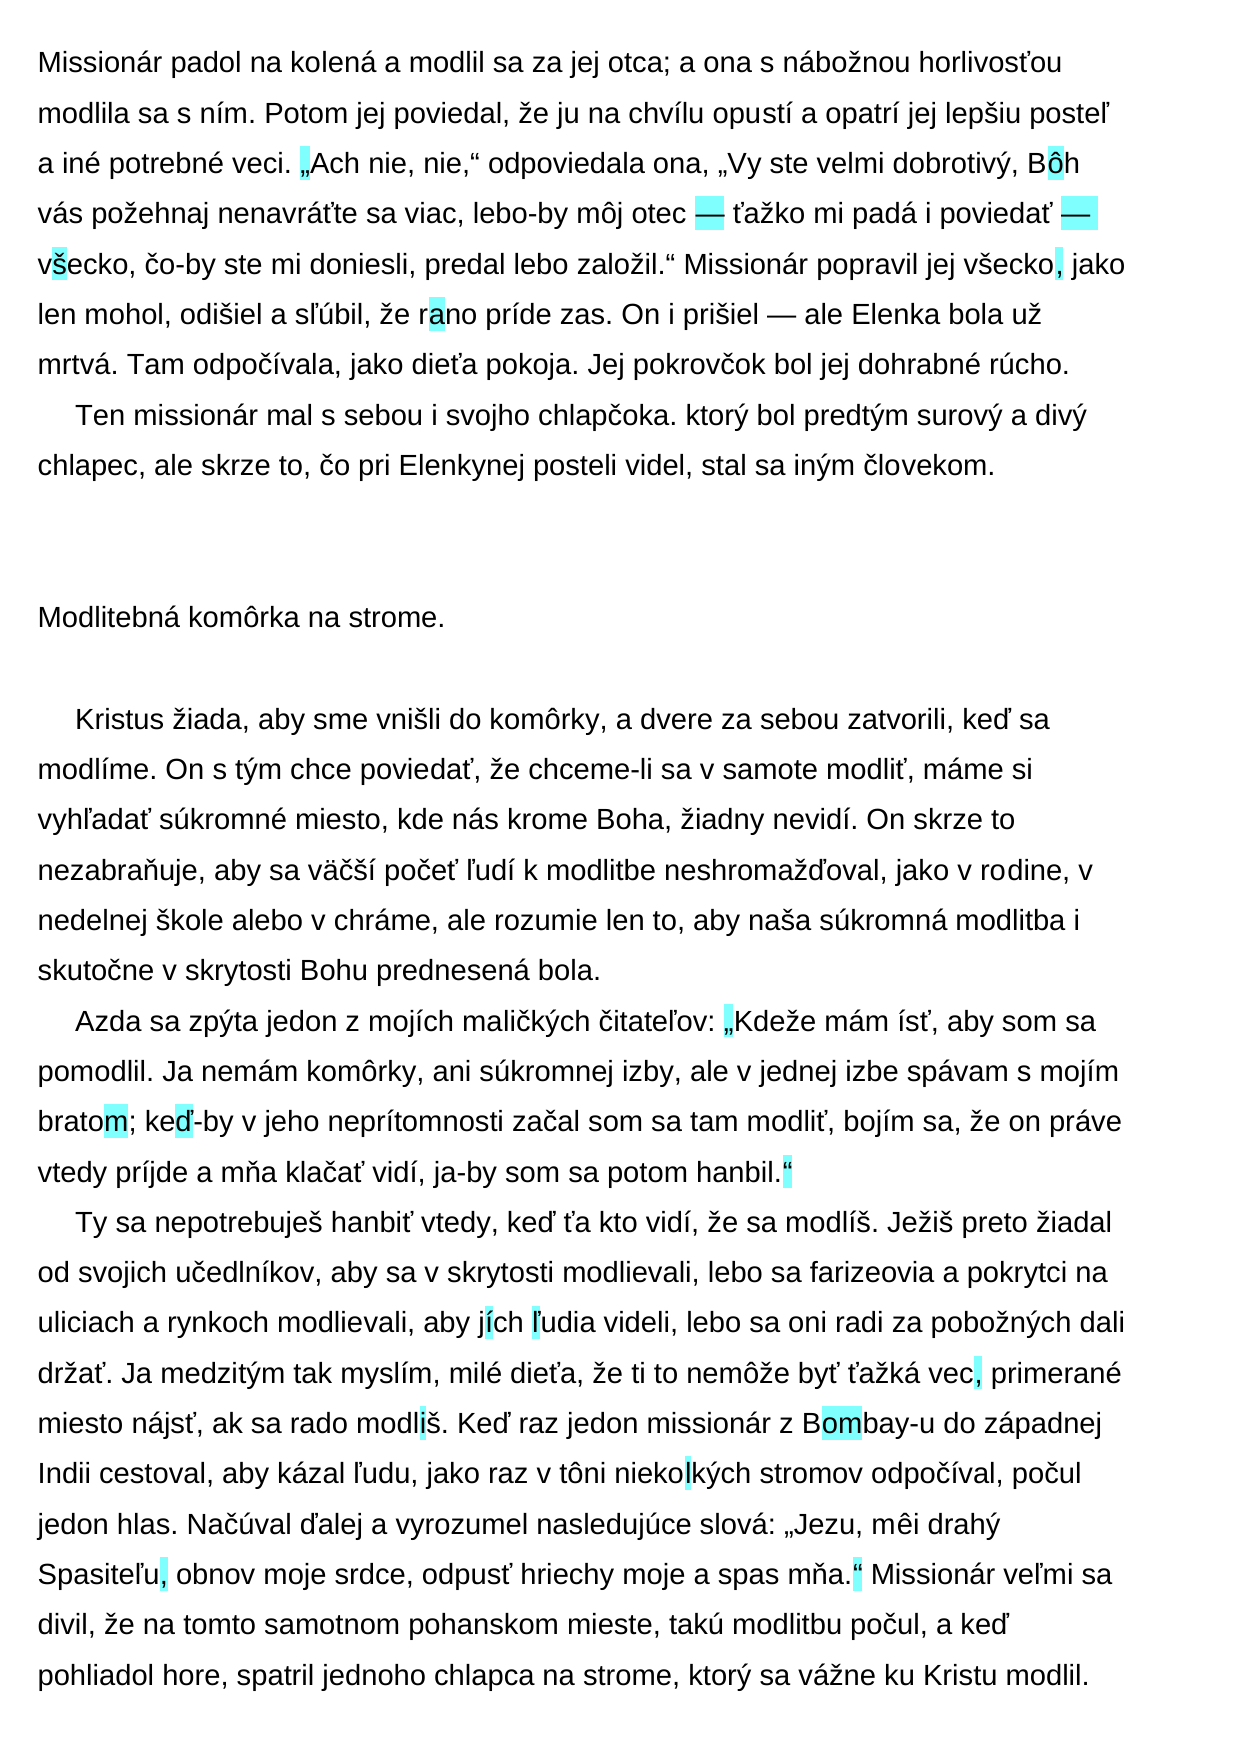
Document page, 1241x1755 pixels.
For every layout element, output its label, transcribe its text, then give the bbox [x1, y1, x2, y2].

text Ty sa nepotrebuješ hanbiť vtedy, keď ťa kto vidí, že sa modlíš. Ježiš preto žiadal od svojich učedlníkov, aby sa v skrytosti modlievali, lebo sa farizeovia a pokrytci na uliciach a rynkoch modlie­vali, aby jích ľudia videli, lebo sa oni radi za pobožných dali držať. Ja medzi­tým tak myslím, milé dieťa, že ti to nemôže byť ťažká vec, primerané miesto nájsť, ak sa rado modliš. Keď raz jedon missionár z Bombay-u do západnej Indii cestoval, aby kázal ľudu, jako raz v tôni niekolkých stromov odpočíval, počul jedon hlas. Načúval ďalej a vyrozumel nasledujúce slová: „Jezu, mêi drahý Spasiteľu, obnov moje srdce, odpusť hriechy moje a spas mňa.“ Missionár veľmi sa divil, že na tomto samotnom pohanskom mieste, takú modlitbu počul, a keď pohliadol hore, spatril jednoho chlapca na strome, ktorý sa vážne ku Kristu modlil. [37, 1205, 1130, 1691]
text Kristus žiada, aby sme vnišli do komôrky, a dvere za sebou zatvorili, keď sa modlíme. On s tým chce povie­dať, že chceme-li sa v samote modliť, máme si vyhľadať súkromné miesto, kde nás krome Boha, žiadny nevidí. On skrze to nezabraňuje, aby sa väčší počeť ľudí k modlitbe neshromažďoval, jako v ro­dine, v nedelnej škole alebo v chráme, ale rozumie len to, aby naša súkromná modlitba i skutočne v skrytosti Bohu prednesená bola. [37, 702, 1130, 987]
text Missionár padol na ko­lená a modlil sa za jej otca; a ona s nábožnou horlivosťou modlila sa s ním. Potom jej poviedal, že ju na chvílu opu­stí a opatrí jej lepšiu posteľ a iné po­trebné veci. „Ach nie, nie,“ odpoviedala ona, „Vy ste velmi dobrotivý, Bôh vás požehnaj nenavráťte sa viac, lebo-by môj otec — ťažko mi padá i poviedať — všecko, čo-by ste mi doniesli, predal lebo založil.“ Missionár popravil jej všecko, jako len mohol, odišiel a sľúbil, že rano príde zas. On i prišiel — ale Elenka bola už mrtvá. Tam odpočívala, jako dieťa pokoja. Jej pokrovčok bol jej dohrabné rúcho. [37, 46, 1130, 381]
text Ten missionár mal s sebou i svojho chlapčoka. ktorý bol predtým surový a divý chlapec, ale skrze to, čo pri Elenkynej posteli videl, stal sa iným člo­vekom. [37, 398, 1130, 482]
subtitle Modlitebná komôrka na strome. [37, 600, 1130, 634]
text Azda sa zpýta jedon z mojích ma­ličkých čitateľov: „Kdeže mám ísť, aby som sa pomodlil. Ja nemám komôrky, ani súkromnej izby, ale v jednej izbe spávam s mojím bratom; keď-by v jeho neprítomnosti začal som sa tam modliť, bojím sa, že on práve vtedy príjde a mňa klačať vidí, ja-by som sa potom hanbil.“ [37, 1004, 1130, 1188]
